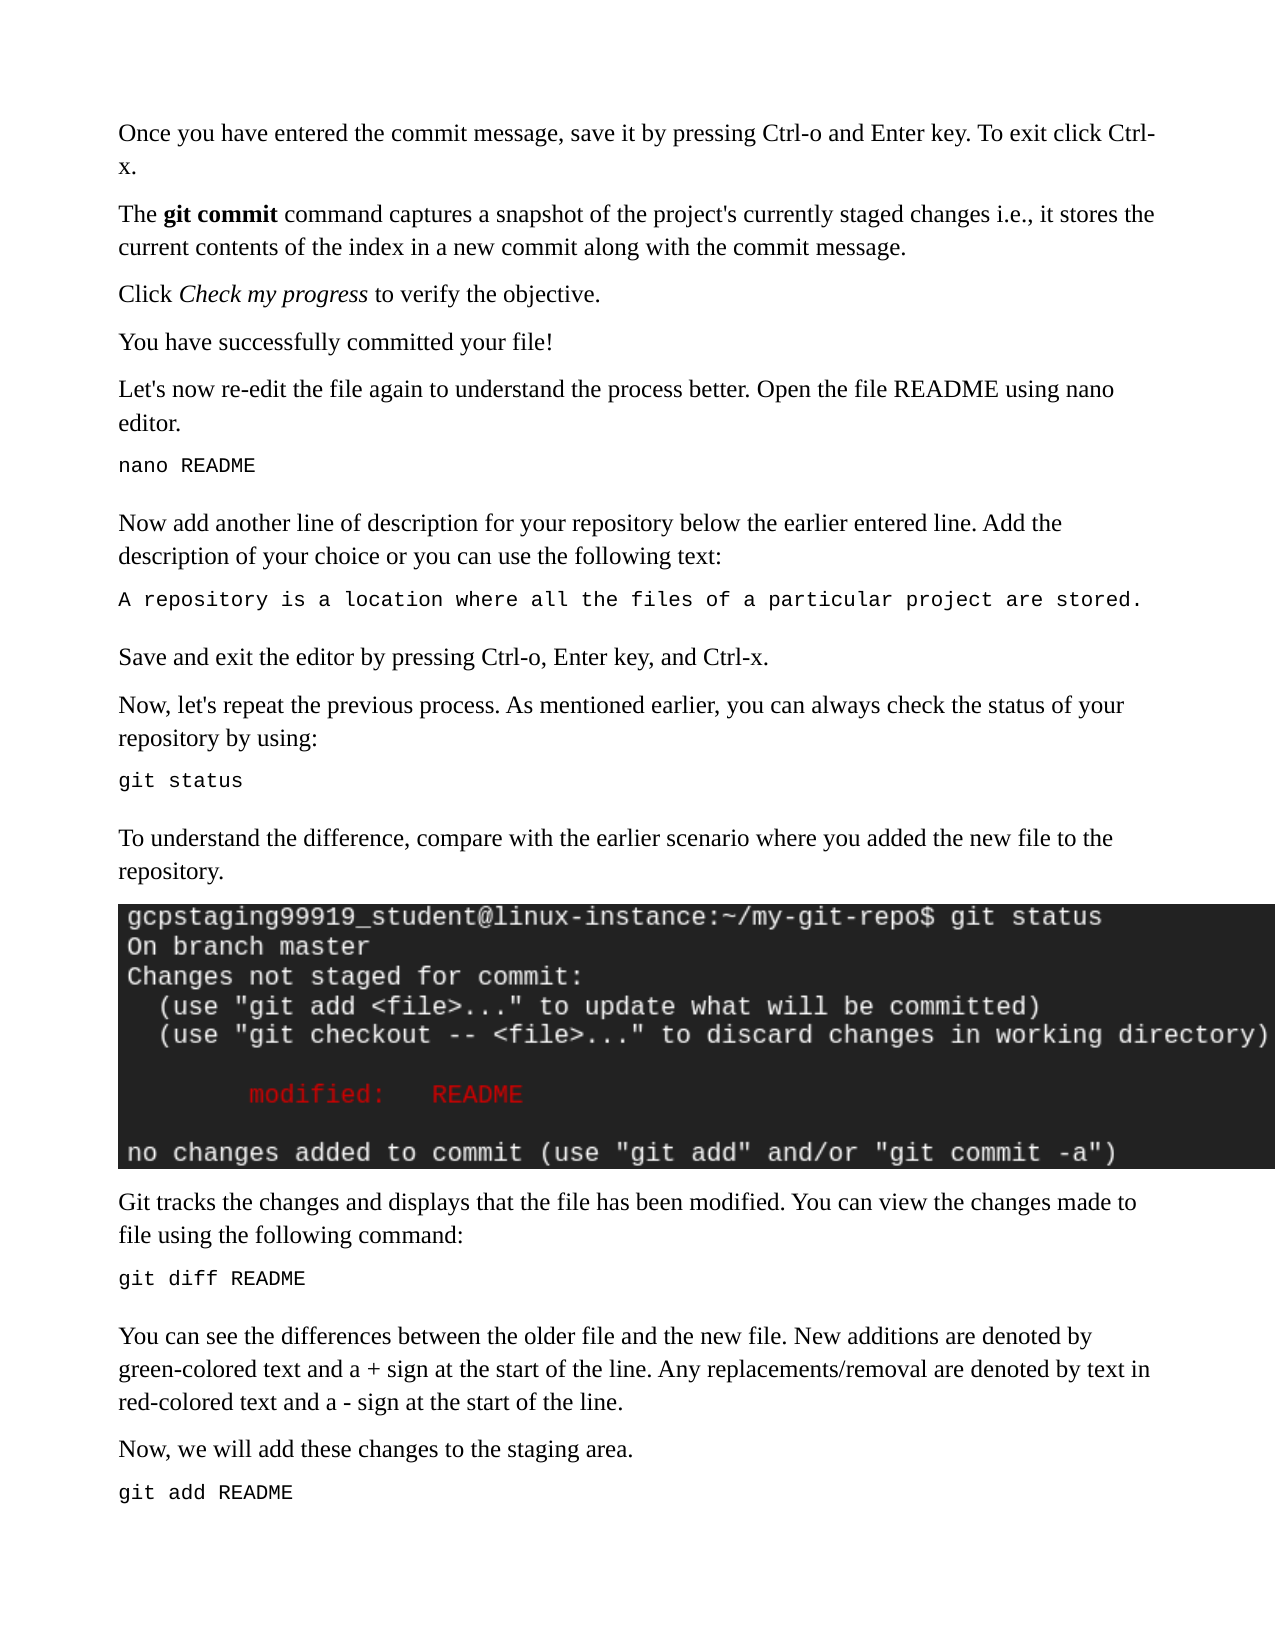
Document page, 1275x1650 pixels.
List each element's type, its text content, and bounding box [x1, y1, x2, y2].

text You have successfully committed your file! [118, 327, 1157, 356]
text You can see the differences between the older file and the new file. New additions are denoted by green-colored text and a + sign at the start of the line. Any replacements/removal are denoted by text in red-colored text and a - sign at the start of the line. [118, 1321, 1157, 1416]
text git add README [118, 1482, 1157, 1506]
text The git commit command captures a snapshot of the project's currently staged changes i.e., it stores the current contents of the index in a new commit along with the commit message. [118, 199, 1157, 261]
text git diff README [118, 1268, 1157, 1291]
text A repository is a location where all the files of a particular project are stored. [118, 589, 1157, 613]
text Git tracks the changes and displays that the file has been modified. You can view the changes made to file using the following command: [118, 1187, 1157, 1249]
text Now add another line of description for your repository below the earlier entered line. Add the description of your choice or you can use the following text: [118, 508, 1157, 570]
text Once you have entered the commit message, save it by pressing Ctrl-o and Enter key. To exit click Ctrl-x. [118, 118, 1157, 180]
picture [118, 904, 1275, 1169]
text Click Check my progress to verify the objective. [118, 279, 1157, 308]
text To understand the difference, compare with the earlier scenario where you added the new file to the repository. [118, 823, 1157, 885]
text nano README [118, 455, 1157, 479]
text Save and exit the editor by pressing Ctrl-o, Enter key, and Ctrl-x. [118, 642, 1157, 671]
text Now, we will add these changes to the staging area. [118, 1434, 1157, 1463]
text git status [118, 770, 1157, 794]
text Let's now re-edit the file again to understand the process better. Open the file README using nano editor. [118, 374, 1157, 436]
text Now, let's repeat the previous process. As mentioned earlier, you can always check the status of your repository by using: [118, 690, 1157, 751]
